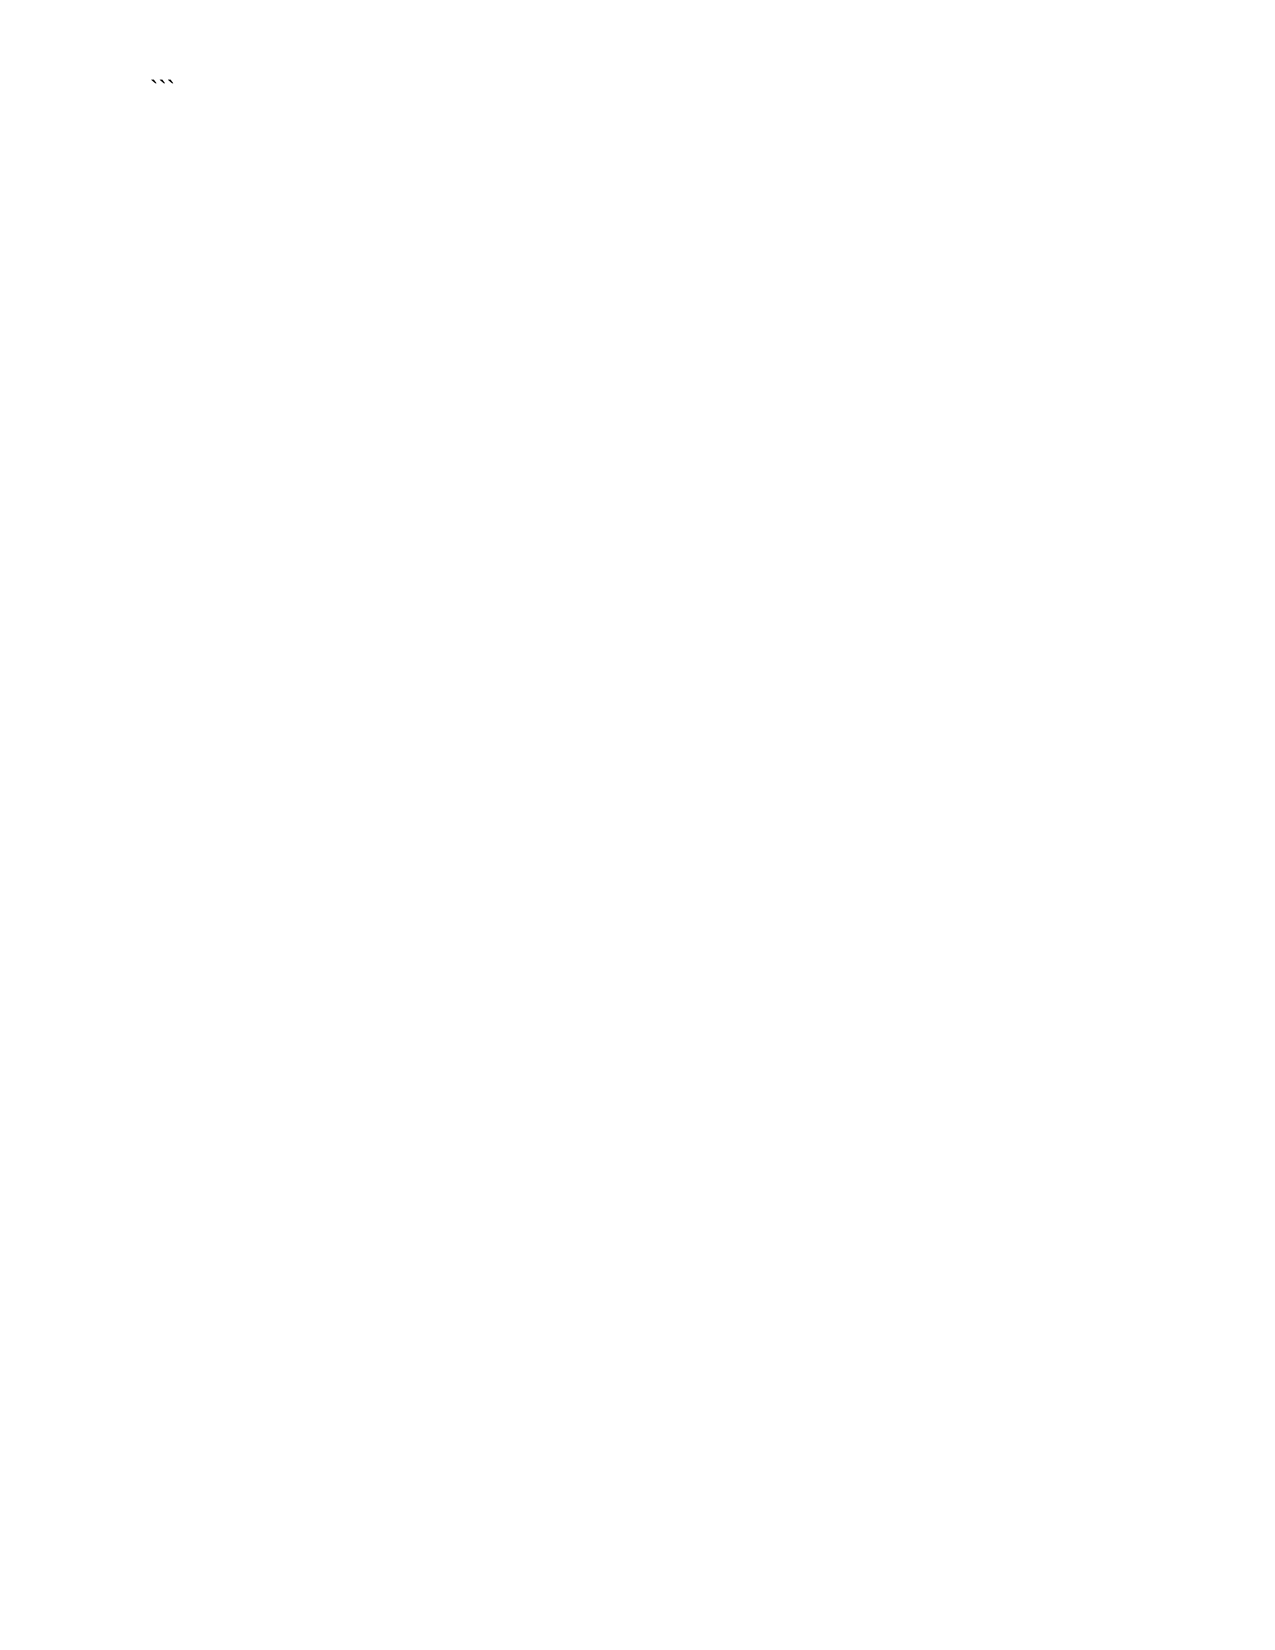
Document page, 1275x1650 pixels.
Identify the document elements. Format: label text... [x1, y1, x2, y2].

text ``` [150, 75, 1125, 104]
